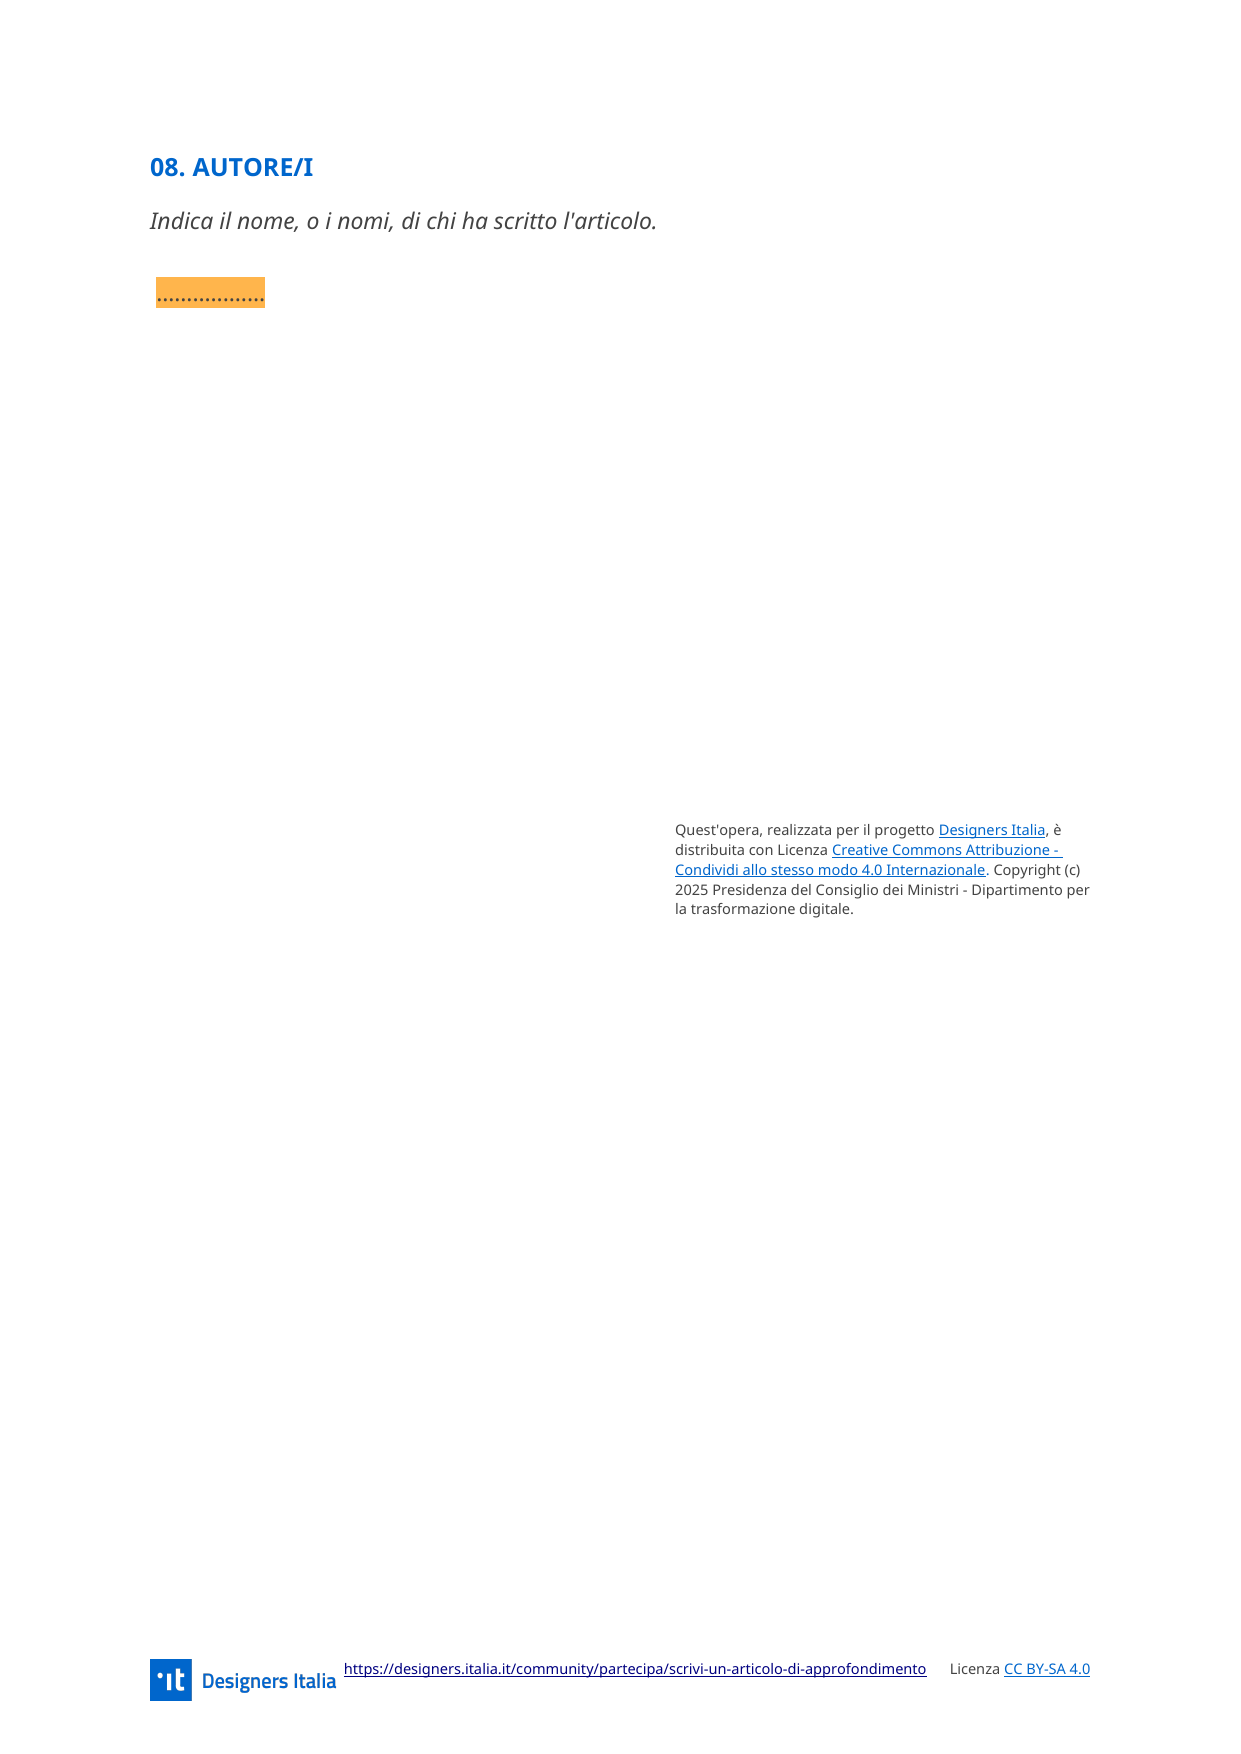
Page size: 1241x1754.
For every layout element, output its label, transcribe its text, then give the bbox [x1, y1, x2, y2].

list ………...…… [150, 277, 1090, 308]
text Quest'opera, realizzata per il progetto Designers Italia, è distribuita con Licenza Creative Commons Attribuzione - Condividi allo stesso modo 4.0 Internazionale. Copyright (c) 2025 Presidenza del Consiglio dei Ministri - Dipartimento per la trasformazione digitale. [675, 819, 1090, 919]
subtitle 08. AUTORE/I [150, 150, 1078, 184]
text Indica il nome, o i nomi, di chi ha scritto l'articolo. [150, 205, 1090, 236]
picture [150, 1659, 347, 1701]
